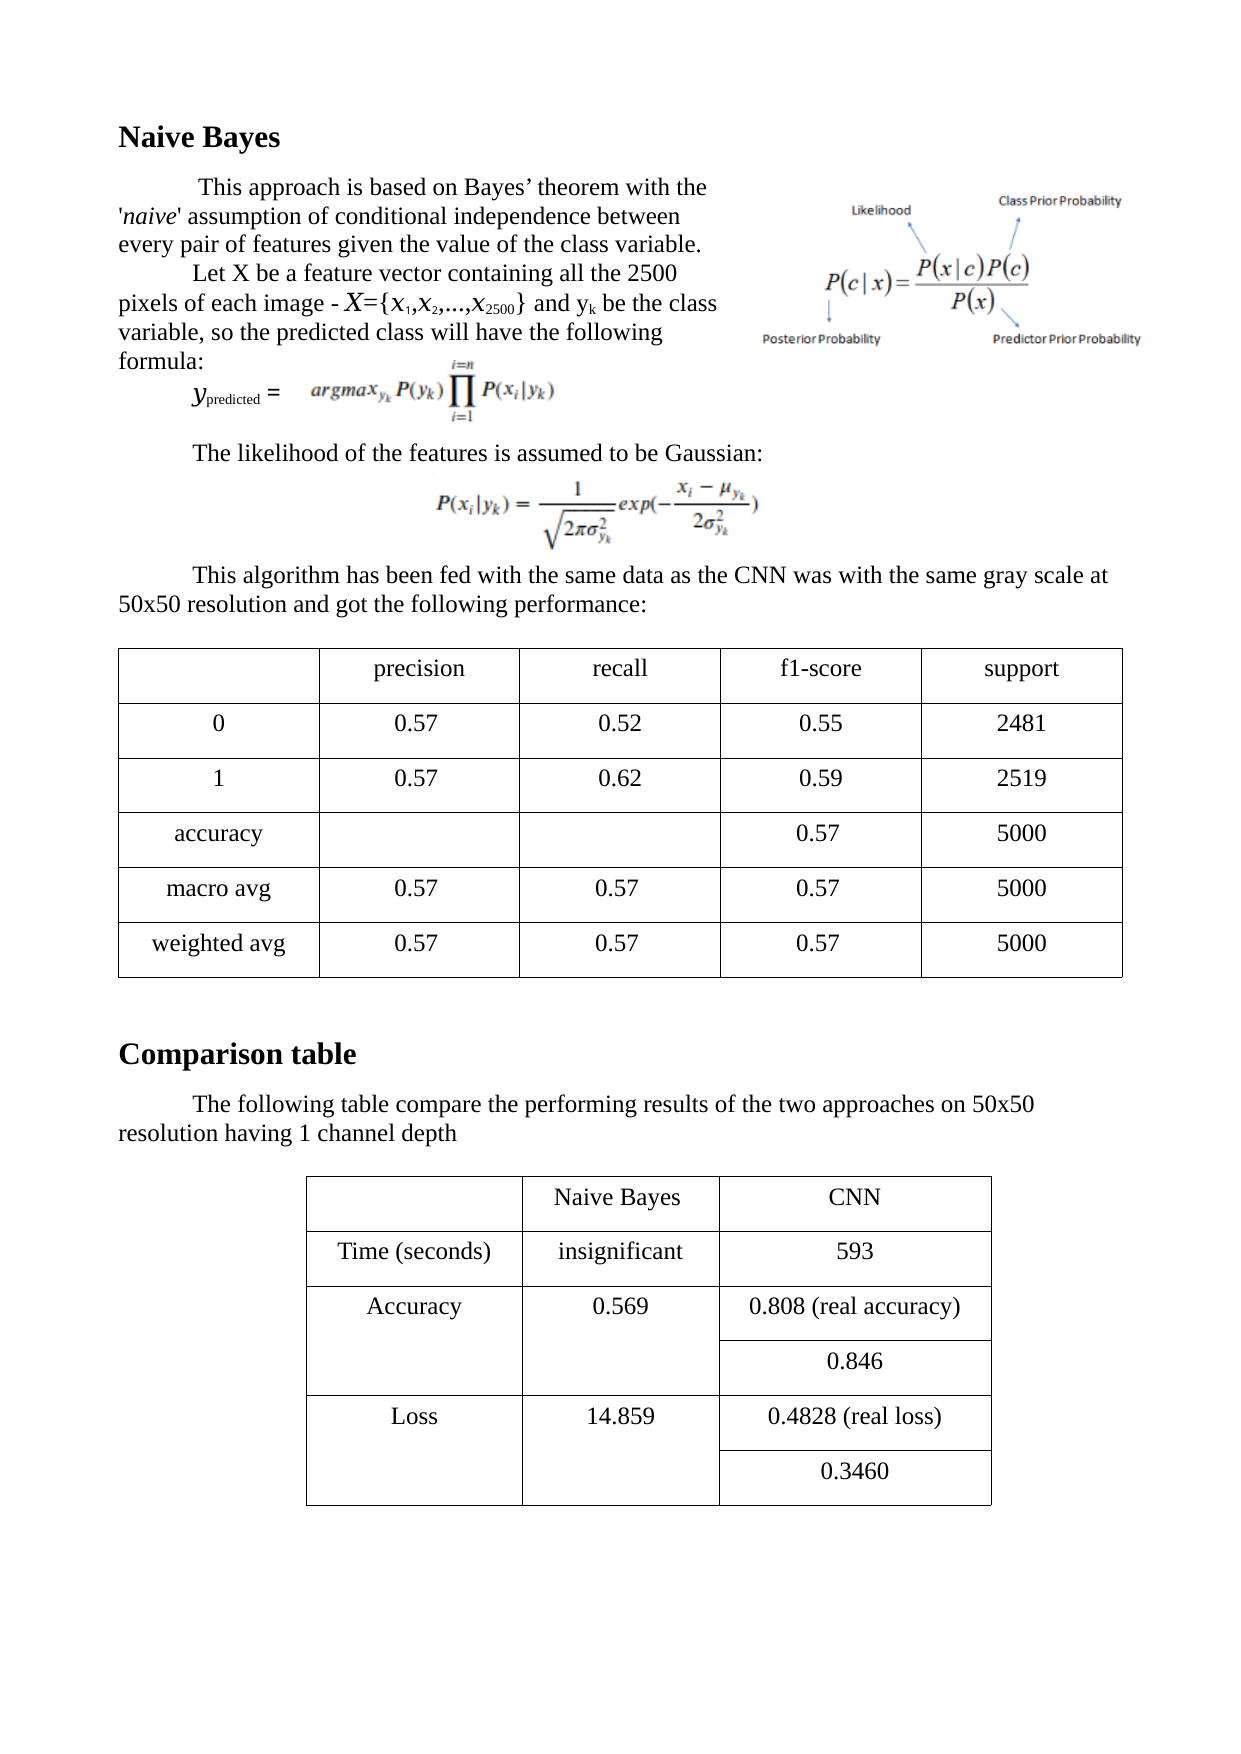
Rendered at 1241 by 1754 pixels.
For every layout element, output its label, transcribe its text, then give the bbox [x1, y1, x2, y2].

table_header f1-score [721, 649, 921, 702]
table_cell Loss [307, 1396, 522, 1505]
picture [431, 472, 778, 561]
table_cell [520, 813, 720, 867]
table_cell Accuracy [307, 1287, 522, 1395]
text Naive Bayes [118, 118, 1122, 154]
table_cell 0.57 [320, 923, 519, 977]
table_cell 1 [119, 759, 319, 812]
table_cell 0.57 [320, 868, 519, 922]
table_header Naive Bayes [523, 1177, 719, 1231]
table_cell 0.4828 (real loss) [720, 1396, 991, 1450]
table_cell 2519 [922, 759, 1122, 812]
table_cell Time (seconds) [307, 1232, 522, 1286]
table_cell 0.3460 [720, 1451, 991, 1505]
table_header recall [520, 649, 720, 702]
table_cell 0.52 [520, 704, 720, 757]
table_cell 0.846 [720, 1341, 991, 1395]
table_cell 593 [720, 1232, 991, 1286]
table_cell insignificant [523, 1232, 719, 1286]
table_header [307, 1177, 522, 1231]
table_cell 0.62 [520, 759, 720, 812]
picture [736, 147, 1170, 363]
text Let X be a feature vector containing all the 2500 pixels of each image - 𝑋={𝑥1,𝑥2,...,𝑥2500} and yk be the class variable, so the predicted class will have the following formula: [118, 258, 1122, 375]
text 𝑦predicted = [118, 375, 1122, 438]
table_cell 0.55 [721, 704, 921, 757]
text This approach is based on Bayes’ theorem with the 'naive' assumption of conditional independence between every pair of features given the value of the class variable. [118, 172, 736, 258]
table_cell accuracy [119, 813, 319, 867]
table_cell 0.57 [721, 813, 921, 867]
table_cell 5000 [922, 868, 1122, 922]
table_cell 5000 [922, 923, 1122, 977]
table_cell 0.57 [520, 923, 720, 977]
text Comparison table [118, 1036, 1122, 1072]
table_cell 0.569 [523, 1287, 719, 1395]
table_cell 0.808 (real accuracy) [720, 1287, 991, 1340]
table_cell 0.57 [520, 868, 720, 922]
text The following table compare the performing results of the two approaches on 50x50 resolution having 1 channel depth [118, 1089, 1122, 1147]
table_cell 0.57 [320, 759, 519, 812]
picture [307, 360, 581, 428]
table_cell 0.57 [320, 704, 519, 757]
text This algorithm has been fed with the same data as the CNN was with the same gray scale at 50x50 resolution and got the following performance: [118, 467, 1122, 618]
table_cell 14.859 [523, 1396, 719, 1505]
table_cell 2481 [922, 704, 1122, 757]
table_cell 5000 [922, 813, 1122, 867]
table_cell 0.57 [721, 923, 921, 977]
table_cell 0.57 [721, 868, 921, 922]
table_cell [320, 813, 519, 867]
table_cell macro avg [119, 868, 319, 922]
table_cell weighted avg [119, 923, 319, 977]
table_cell 0 [119, 704, 319, 757]
table_cell 0.59 [721, 759, 921, 812]
table_header CNN [720, 1177, 991, 1231]
table_header support [922, 649, 1122, 702]
table_header [119, 649, 319, 702]
table_header precision [320, 649, 519, 702]
text The likelihood of the features is assumed to be Gaussian: [118, 438, 1122, 467]
